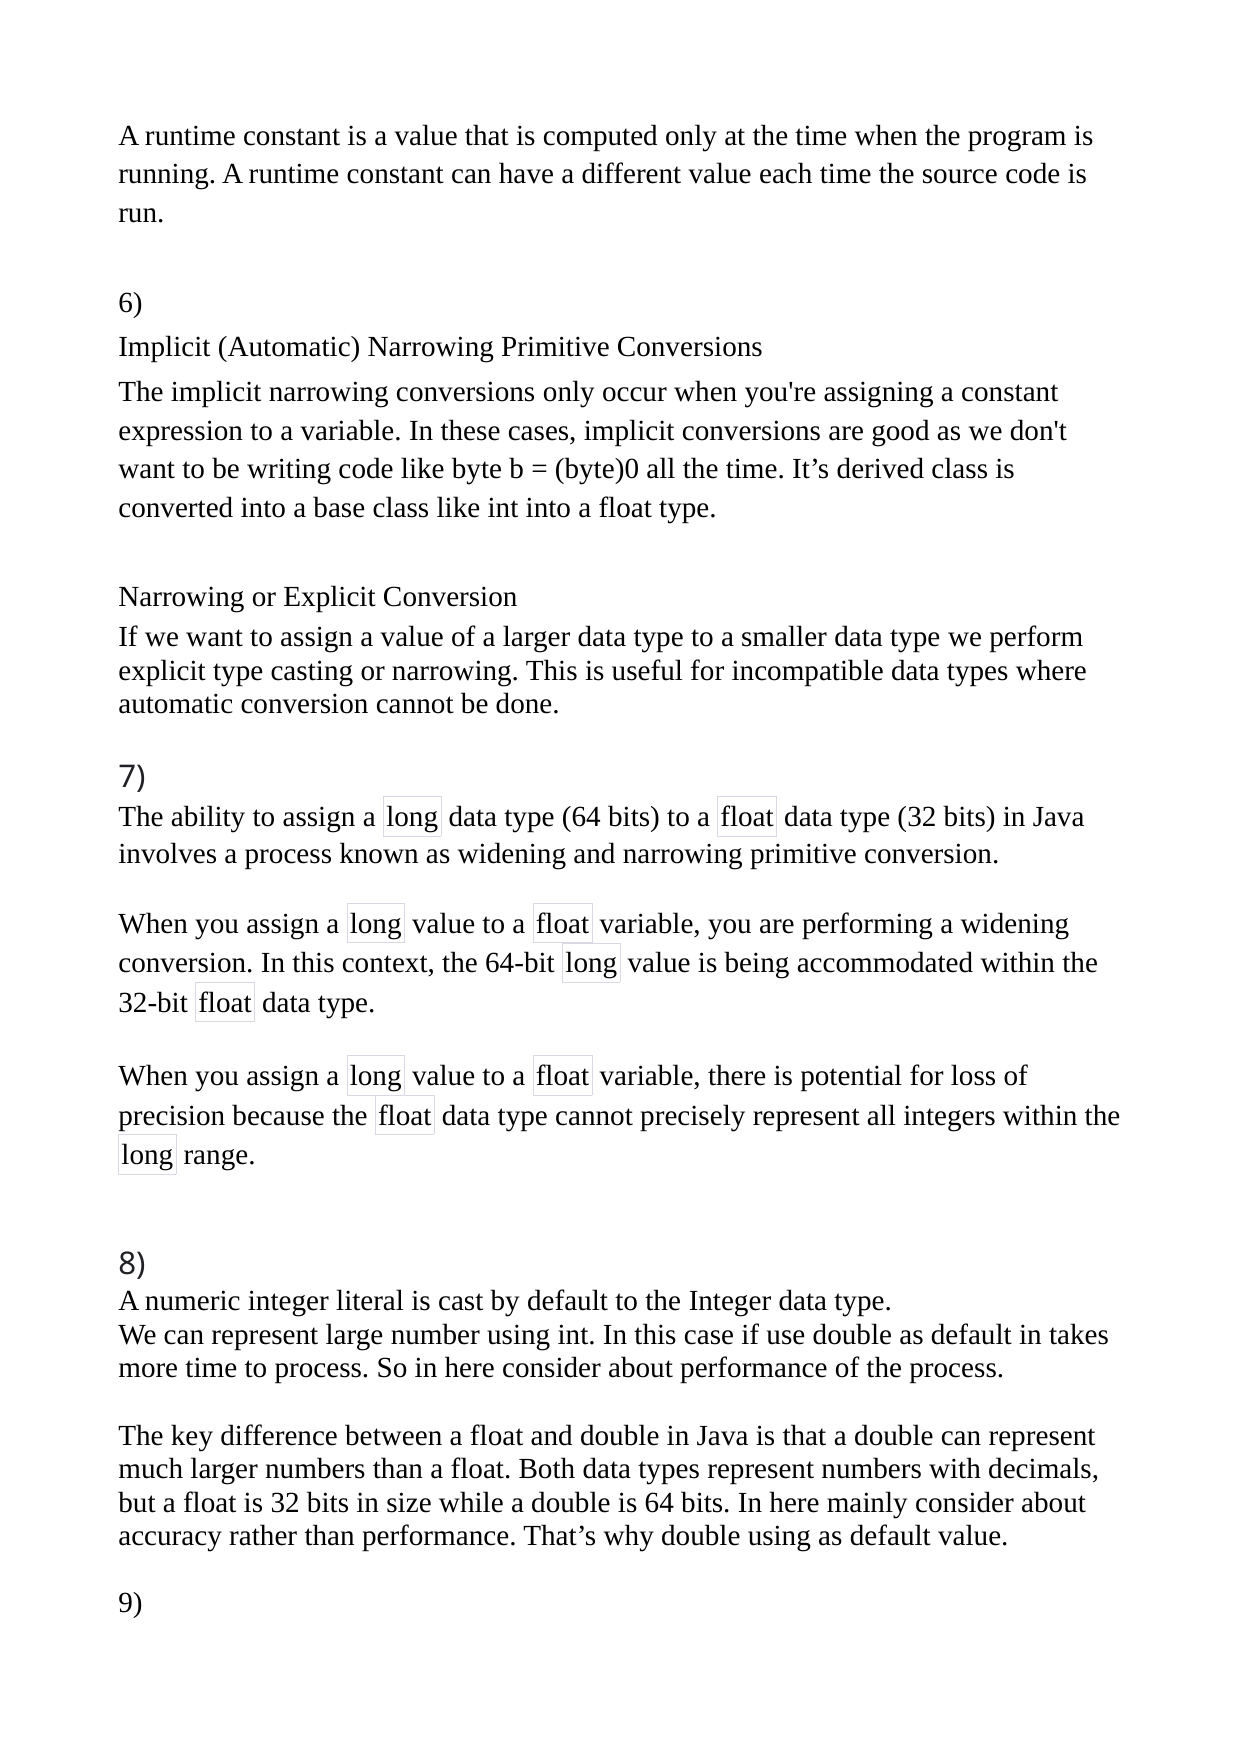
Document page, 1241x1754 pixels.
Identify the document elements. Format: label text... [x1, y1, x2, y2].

text A numeric integer literal is cast by default to the Integer data type. [118, 1283, 1122, 1317]
text When you assign a long value to a float variable, you are performing a widening conversion. In this context, the 64-bit long value is being accommodated within the 32-bit float data type. [118, 903, 1122, 1022]
text The implicit narrowing conversions only occur when you're assigning a constant expression to a variable. In these cases, implicit conversions are good as we don't want to be writing code like byte b = (byte)0 all the time. It’s derived class is converted into a base class like int into a float type. [118, 374, 1122, 523]
text Implicit (Automatic) Narrowing Primitive Conversions [118, 329, 1122, 363]
text The key difference between a float and double in Java is that a double can represent much larger numbers than a float. Both data types represent numbers with decimals, but a float is 32 bits in size while a double is 64 bits. In here mainly consider about accuracy rather than performance. That’s why double using as default value. [118, 1418, 1122, 1552]
text 9) [118, 1585, 1122, 1619]
text A runtime constant is a value that is computed only at the time when the program is running. A runtime constant can have a different value each time the source code is run. [118, 118, 1122, 229]
text We can represent large number using int. In this case if use double as default in takes more time to process. So in here consider about performance of the process. [118, 1317, 1122, 1384]
text When you assign a long value to a float variable, there is potential for loss of precision because the float data type cannot precisely represent all integers within the long range. [118, 1055, 1122, 1174]
text If we want to assign a value of a larger data type to a smaller data type we perform explicit type casting or narrowing. This is useful for incompatible data types where automatic conversion cannot be done. [118, 619, 1122, 720]
text 7) [118, 753, 1122, 796]
text The ability to assign a long data type (64 bits) to a float data type (32 bits) in Java involves a process known as widening and narrowing primitive conversion. [118, 796, 1122, 869]
text 8) [118, 1241, 1122, 1283]
text Narrowing or Explicit Conversion [118, 579, 1122, 613]
text 6) [118, 285, 1122, 318]
